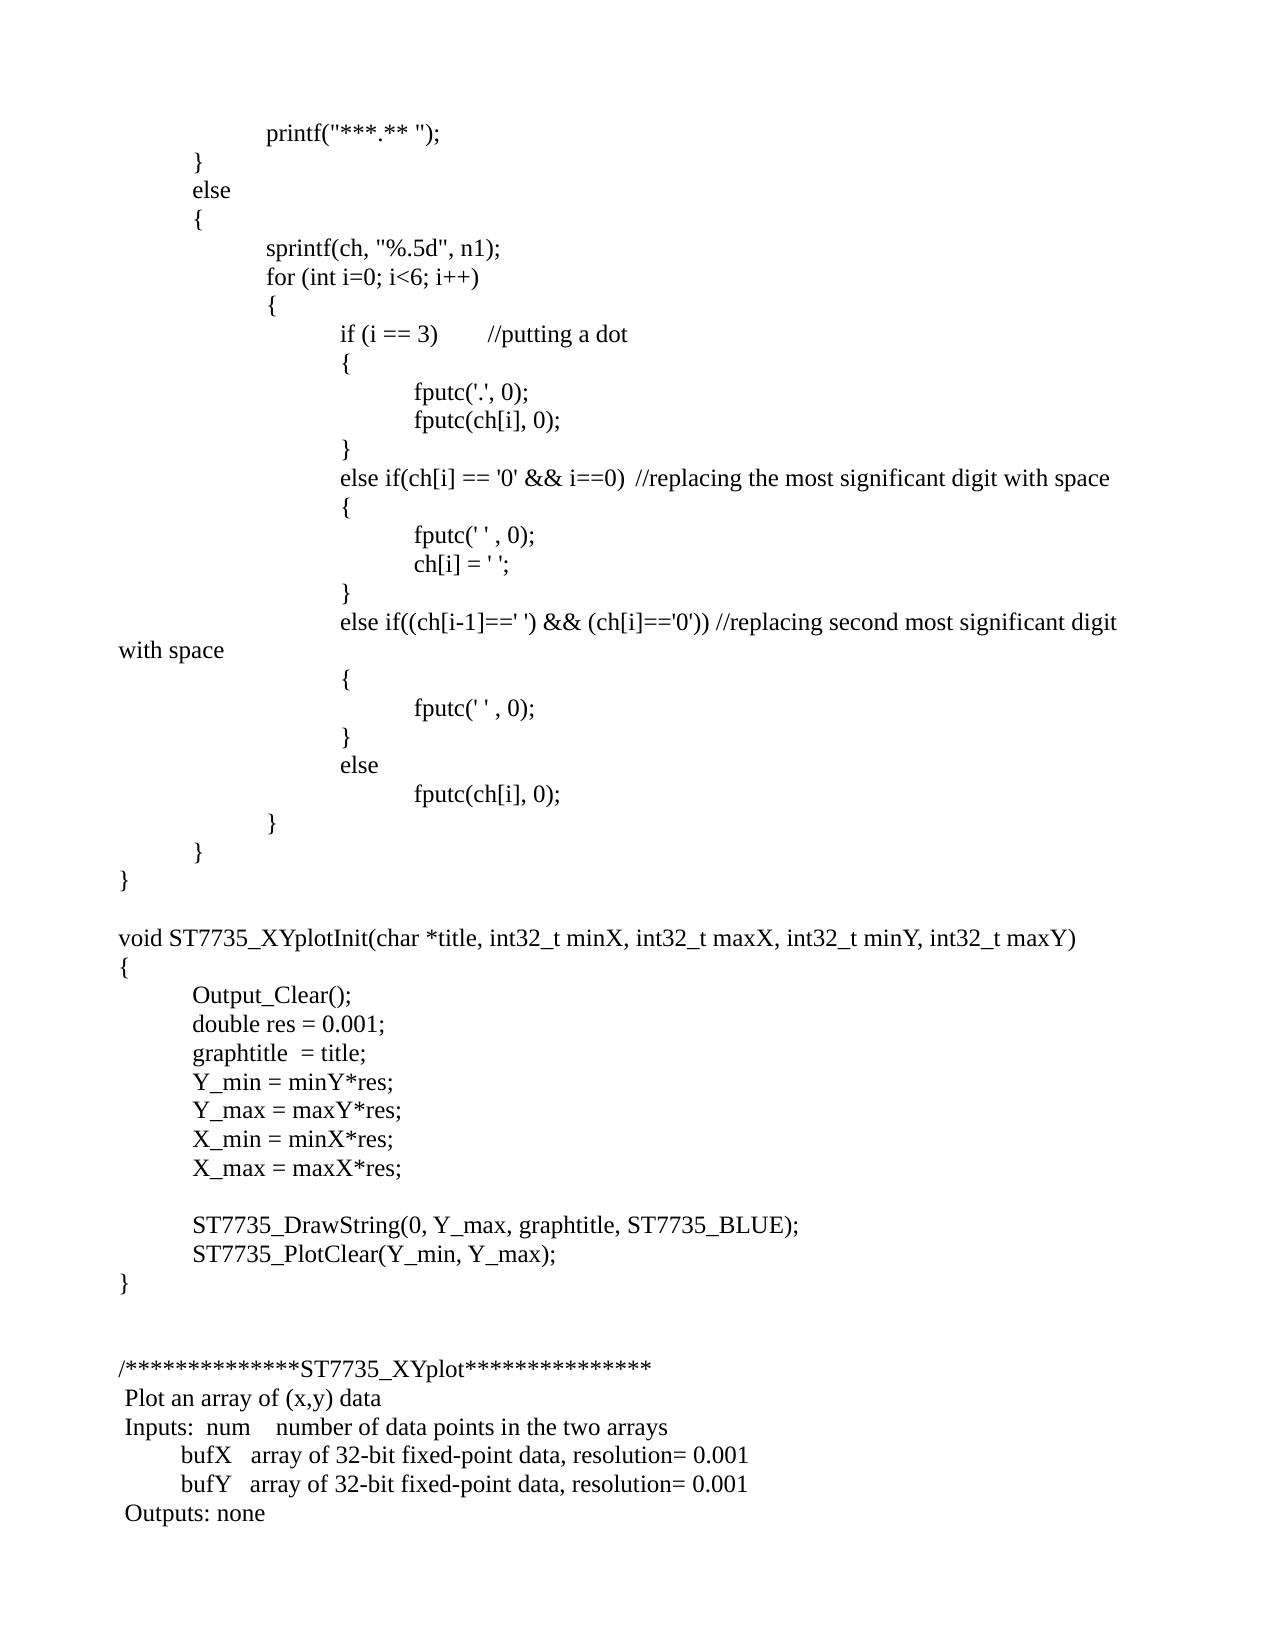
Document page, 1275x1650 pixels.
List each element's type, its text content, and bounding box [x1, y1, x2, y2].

text if (i == 3) //putting a dot [118, 319, 1157, 348]
text double res = 0.001; [118, 1009, 1157, 1038]
text } [118, 1268, 1157, 1297]
text for (int i=0; i<6; i++) [118, 262, 1157, 291]
text { [118, 492, 1157, 521]
text fputc(ch[i], 0); [118, 406, 1157, 434]
text fputc(' ' , 0); [118, 693, 1157, 722]
text { [118, 204, 1157, 233]
text } [118, 837, 1157, 866]
text Y_min = minY*res; [118, 1067, 1157, 1096]
text bufX array of 32-bit fixed-point data, resolution= 0.001 [118, 1441, 1157, 1469]
text { [118, 348, 1157, 377]
text Inputs: num number of data points in the two arrays [118, 1412, 1157, 1441]
text else [118, 751, 1157, 779]
text } [118, 866, 1157, 894]
text printf("***.** "); [118, 118, 1157, 147]
text fputc(' ' , 0); [118, 521, 1157, 549]
text ST7735_PlotClear(Y_min, Y_max); [118, 1239, 1157, 1268]
text ch[i] = ' '; [118, 549, 1157, 578]
text else [118, 176, 1157, 204]
text sprintf(ch, "%.5d", n1); [118, 233, 1157, 262]
text } [118, 147, 1157, 176]
text } [118, 722, 1157, 751]
text fputc(ch[i], 0); [118, 779, 1157, 808]
text } [118, 578, 1157, 607]
text } [118, 434, 1157, 463]
text X_max = maxX*res; [118, 1153, 1157, 1182]
text ST7735_DrawString(0, Y_max, graphtitle, ST7735_BLUE); [118, 1211, 1157, 1239]
text Y_max = maxY*res; [118, 1096, 1157, 1124]
text else if((ch[i-1]==' ') && (ch[i]=='0')) //replacing second most significant digit with space [118, 607, 1157, 664]
text bufY array of 32-bit fixed-point data, resolution= 0.001 [118, 1469, 1157, 1498]
text Outputs: none [118, 1498, 1157, 1527]
text { [118, 664, 1157, 693]
text Output_Clear(); [118, 981, 1157, 1009]
text } [118, 808, 1157, 837]
text void ST7735_XYplotInit(char *title, int32_t minX, int32_t maxX, int32_t minY, int32_t maxY) [118, 923, 1157, 952]
text Plot an array of (x,y) data [118, 1383, 1157, 1412]
text /**************ST7735_XYplot*************** [118, 1354, 1157, 1383]
text { [118, 291, 1157, 319]
text graphtitle = title; [118, 1038, 1157, 1067]
text X_min = minX*res; [118, 1124, 1157, 1153]
text fputc('.', 0); [118, 377, 1157, 406]
text else if(ch[i] == '0' && i==0) //replacing the most significant digit with space [118, 463, 1157, 492]
text { [118, 952, 1157, 981]
